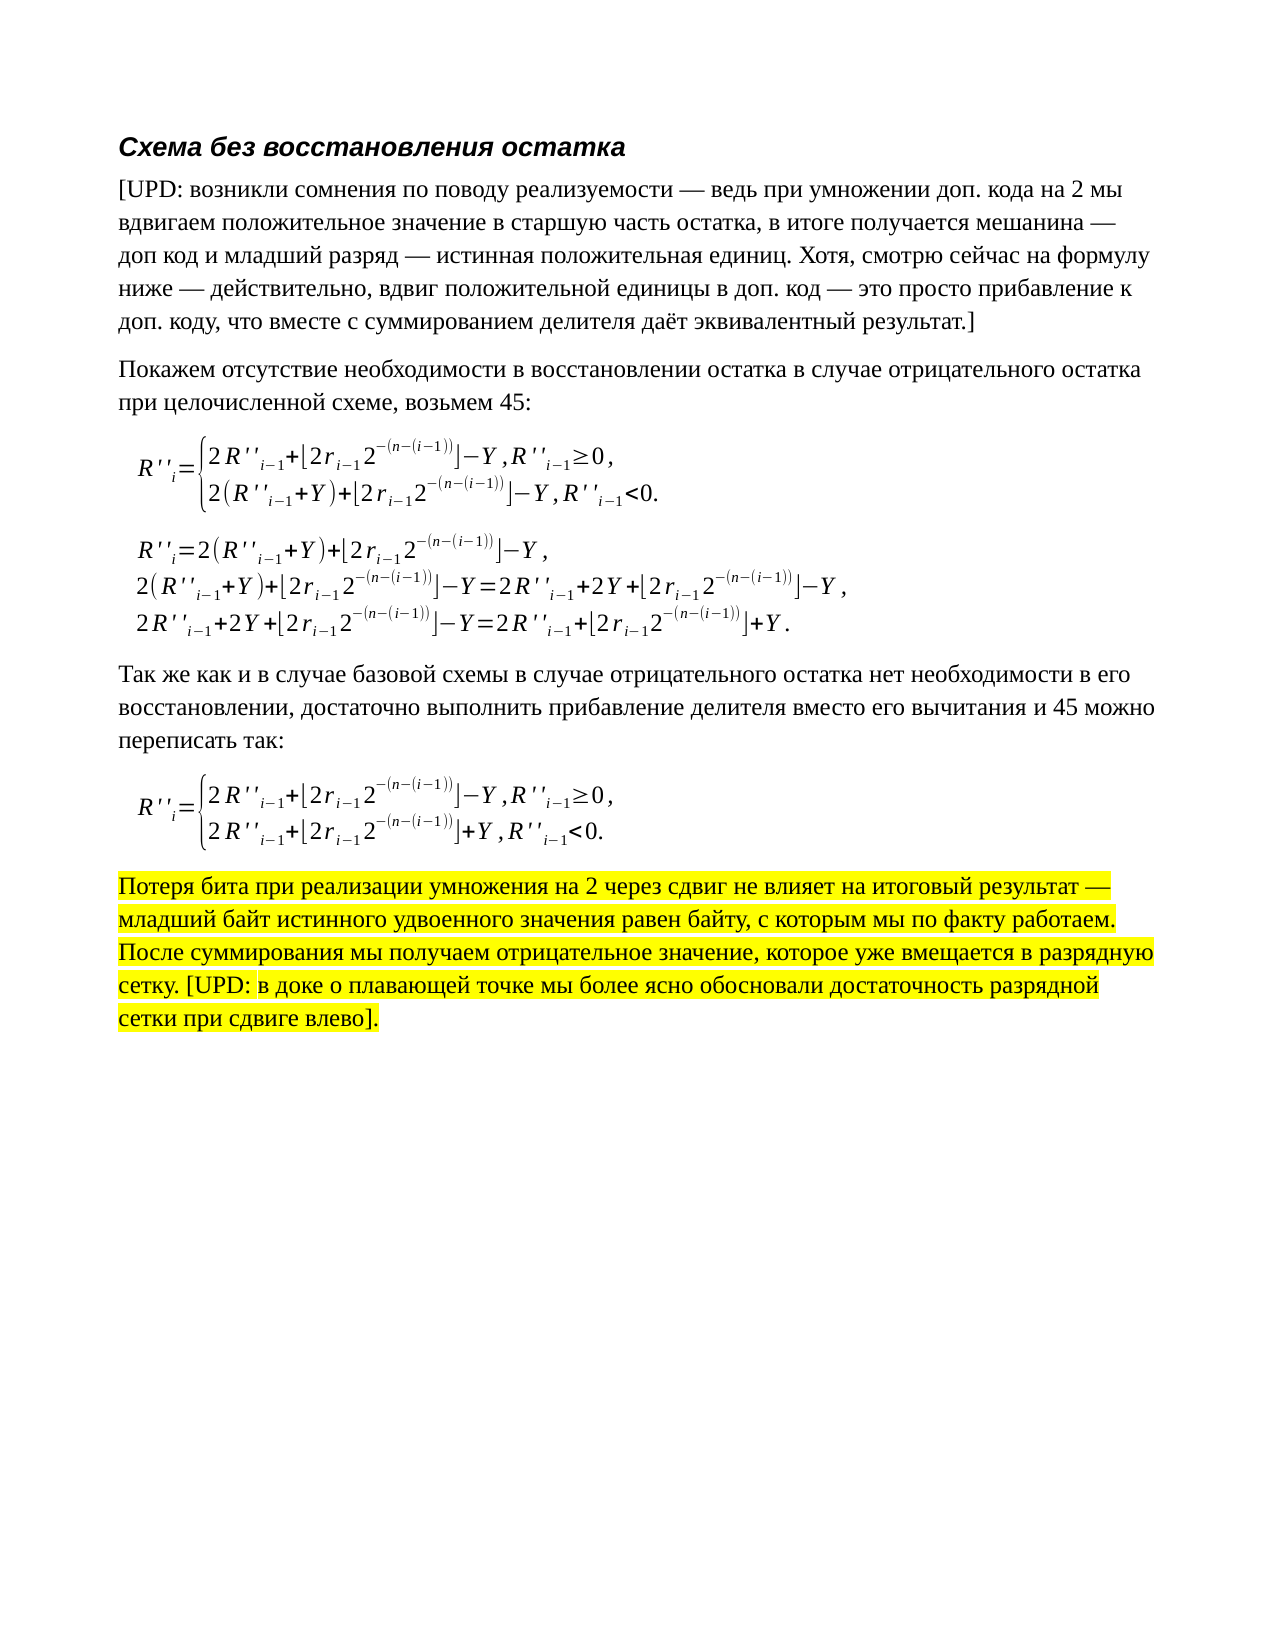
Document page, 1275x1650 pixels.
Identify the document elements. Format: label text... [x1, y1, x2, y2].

text Покажем отсутствие необходимости в восстановлении остатка в случае отрицательного остатка при целочисленной схеме, возьмем 45: [118, 354, 1157, 416]
text [UPD: возникли сомнения по поводу реализуемости — ведь при умножении доп. кода на 2 мы вдвигаем положительное значение в старшую часть остатка, в итоге получается мешанина — доп код и младший разряд — истинная положительная единиц. Хотя, смотрю сейчас на формулу ниже — действительно, вдвиг положительной единицы в доп. код — это просто прибавление к доп. коду, что вместе с суммированием делителя даёт эквивалентный результат.] [118, 174, 1157, 335]
subtitle Схема без восстановления остатка [118, 131, 1157, 162]
text Так же как и в случае базовой схемы в случае отрицательного остатка нет необходимости в его восстановлении, достаточно выполнить прибавление делителя вместо его вычитания и 45 можно переписать так: [118, 659, 1157, 754]
text Потеря бита при реализации умножения на 2 через сдвиг не влияет на итоговый результат — младший байт истинного удвоенного значения равен байту, с которым мы по факту работаем. После суммирования мы получаем отрицательное значение, которое уже вмещается в разрядную сетку. [UPD: в доке о плавающей точке мы более ясно обосновали достаточность разрядной сетки при сдвиге влево]. [118, 871, 1157, 1032]
